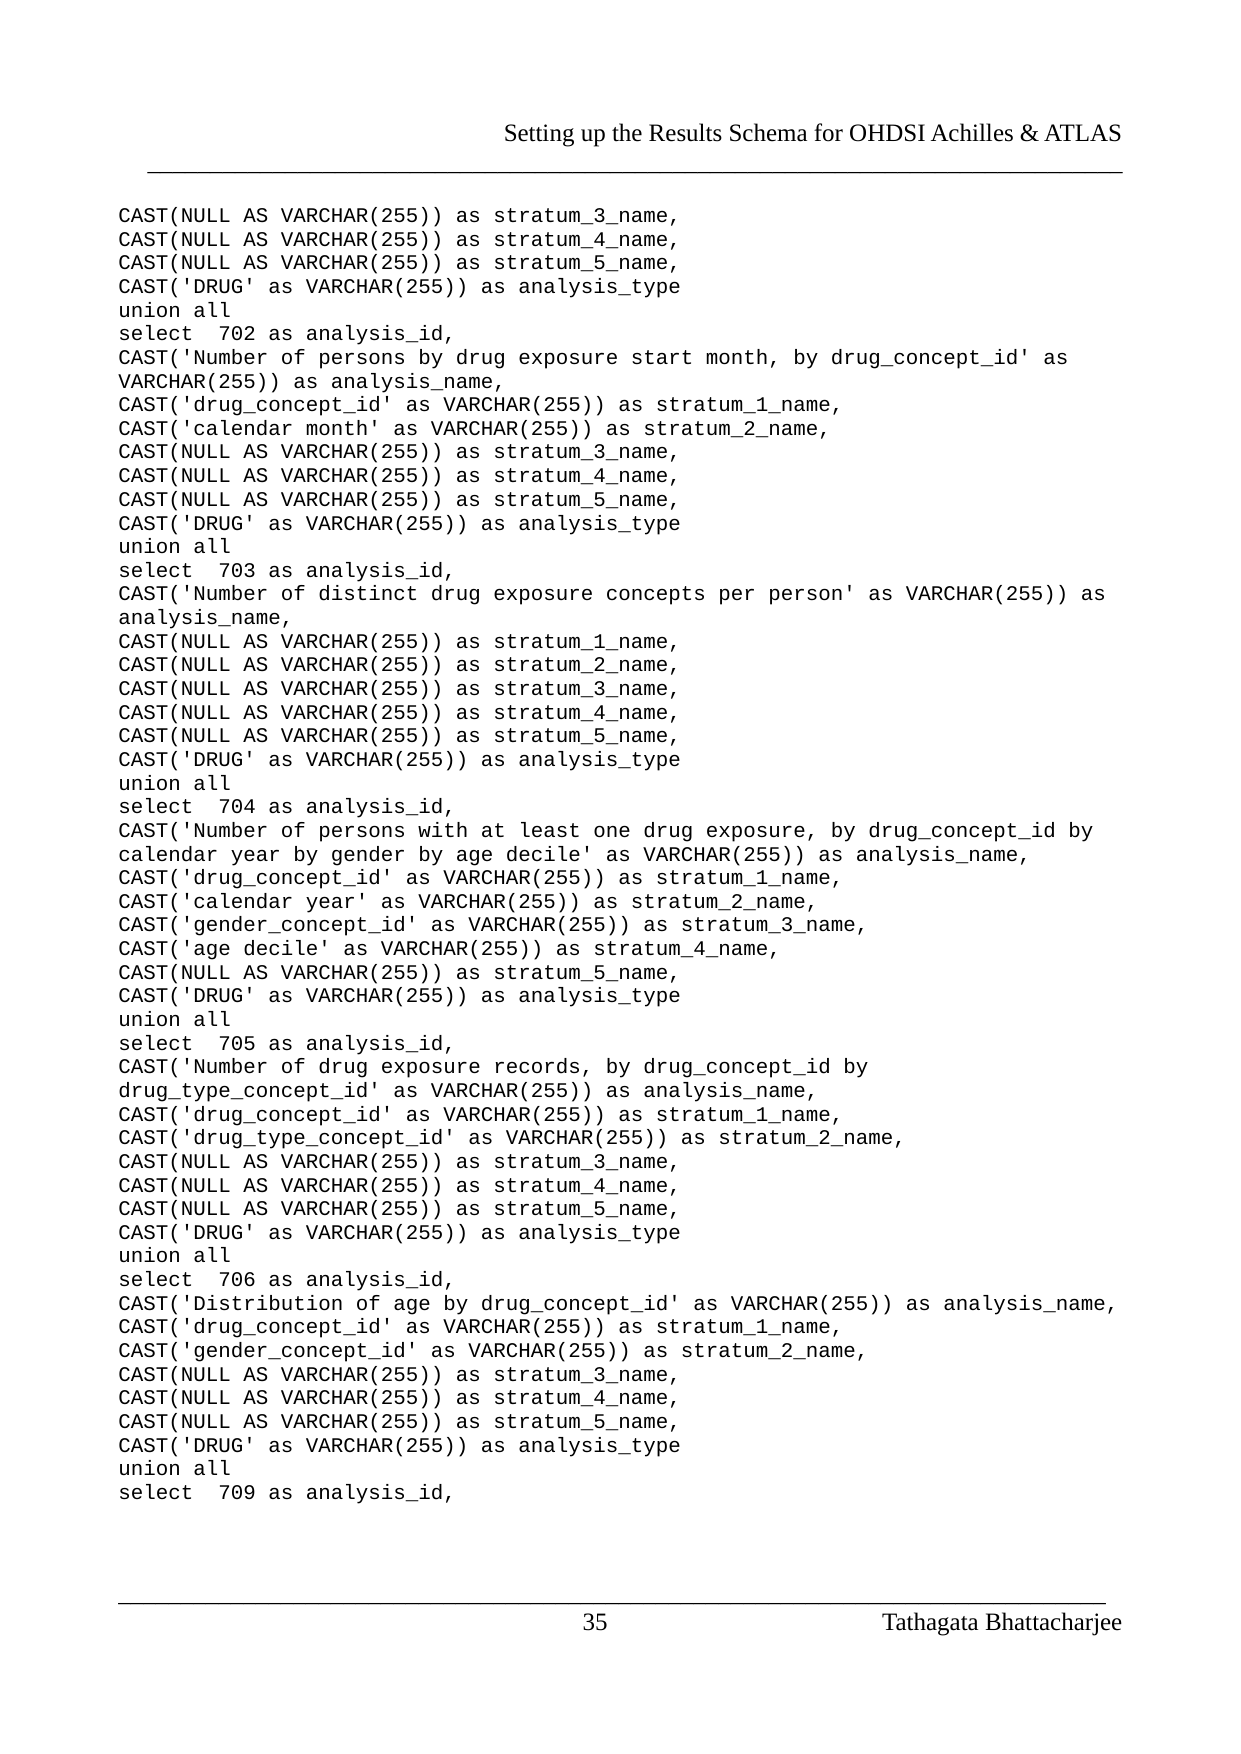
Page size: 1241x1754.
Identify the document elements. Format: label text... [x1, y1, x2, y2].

text CAST('gender_concept_id' as VARCHAR(255)) as stratum_2_name, [118, 1340, 1122, 1364]
text union all [118, 536, 1122, 560]
text CAST(NULL AS VARCHAR(255)) as stratum_3_name, [118, 1151, 1122, 1174]
text CAST('Number of persons by drug exposure start month, by drug_concept_id' as VARCHAR(255)) as analysis_name, [118, 347, 1122, 394]
text union all [118, 1458, 1122, 1482]
text CAST(NULL AS VARCHAR(255)) as stratum_1_name, [118, 631, 1122, 654]
text select 705 as analysis_id, [118, 1033, 1122, 1056]
text CAST('Number of persons with at least one drug exposure, by drug_concept_id by calendar year by gender by age decile' as VARCHAR(255)) as analysis_name, [118, 820, 1122, 867]
text union all [118, 300, 1122, 323]
text CAST(NULL AS VARCHAR(255)) as stratum_4_name, [118, 229, 1122, 252]
text CAST(NULL AS VARCHAR(255)) as stratum_5_name, [118, 1198, 1122, 1222]
text CAST('DRUG' as VARCHAR(255)) as analysis_type [118, 749, 1122, 773]
text select 709 as analysis_id, [118, 1482, 1122, 1506]
text CAST('drug_concept_id' as VARCHAR(255)) as stratum_1_name, [118, 1316, 1122, 1340]
text CAST(NULL AS VARCHAR(255)) as stratum_5_name, [118, 489, 1122, 512]
text CAST('drug_concept_id' as VARCHAR(255)) as stratum_1_name, [118, 1104, 1122, 1127]
text CAST('drug_concept_id' as VARCHAR(255)) as stratum_1_name, [118, 394, 1122, 418]
text CAST(NULL AS VARCHAR(255)) as stratum_3_name, [118, 205, 1122, 229]
text CAST(NULL AS VARCHAR(255)) as stratum_5_name, [118, 725, 1122, 749]
text CAST(NULL AS VARCHAR(255)) as stratum_5_name, [118, 1411, 1122, 1435]
text CAST(NULL AS VARCHAR(255)) as stratum_2_name, [118, 654, 1122, 678]
text CAST('Distribution of age by drug_concept_id' as VARCHAR(255)) as analysis_name, [118, 1293, 1122, 1316]
text CAST('drug_concept_id' as VARCHAR(255)) as stratum_1_name, [118, 867, 1122, 891]
text CAST('drug_type_concept_id' as VARCHAR(255)) as stratum_2_name, [118, 1127, 1122, 1151]
text CAST('Number of drug exposure records, by drug_concept_id by drug_type_concept_id' as VARCHAR(255)) as analysis_name, [118, 1056, 1122, 1104]
text select 704 as analysis_id, [118, 796, 1122, 820]
text CAST('age decile' as VARCHAR(255)) as stratum_4_name, [118, 938, 1122, 962]
text CAST(NULL AS VARCHAR(255)) as stratum_5_name, [118, 962, 1122, 985]
text select 706 as analysis_id, [118, 1269, 1122, 1293]
text CAST('DRUG' as VARCHAR(255)) as analysis_type [118, 512, 1122, 536]
text CAST('DRUG' as VARCHAR(255)) as analysis_type [118, 1222, 1122, 1246]
text CAST(NULL AS VARCHAR(255)) as stratum_3_name, [118, 678, 1122, 702]
text select 703 as analysis_id, [118, 560, 1122, 583]
text CAST(NULL AS VARCHAR(255)) as stratum_5_name, [118, 252, 1122, 276]
text CAST(NULL AS VARCHAR(255)) as stratum_4_name, [118, 1174, 1122, 1198]
text CAST(NULL AS VARCHAR(255)) as stratum_4_name, [118, 1387, 1122, 1411]
text CAST('Number of distinct drug exposure concepts per person' as VARCHAR(255)) as analysis_name, [118, 583, 1122, 631]
text CAST('gender_concept_id' as VARCHAR(255)) as stratum_3_name, [118, 914, 1122, 938]
text union all [118, 1246, 1122, 1269]
text union all [118, 773, 1122, 796]
text select 702 as analysis_id, [118, 323, 1122, 347]
text CAST('calendar month' as VARCHAR(255)) as stratum_2_name, [118, 418, 1122, 442]
text CAST('DRUG' as VARCHAR(255)) as analysis_type [118, 985, 1122, 1009]
text CAST(NULL AS VARCHAR(255)) as stratum_4_name, [118, 465, 1122, 489]
text CAST(NULL AS VARCHAR(255)) as stratum_3_name, [118, 1364, 1122, 1387]
text CAST('DRUG' as VARCHAR(255)) as analysis_type [118, 1435, 1122, 1458]
text CAST(NULL AS VARCHAR(255)) as stratum_4_name, [118, 702, 1122, 725]
text CAST(NULL AS VARCHAR(255)) as stratum_3_name, [118, 442, 1122, 465]
text union all [118, 1009, 1122, 1033]
text CAST('DRUG' as VARCHAR(255)) as analysis_type [118, 276, 1122, 300]
text CAST('calendar year' as VARCHAR(255)) as stratum_2_name, [118, 891, 1122, 914]
